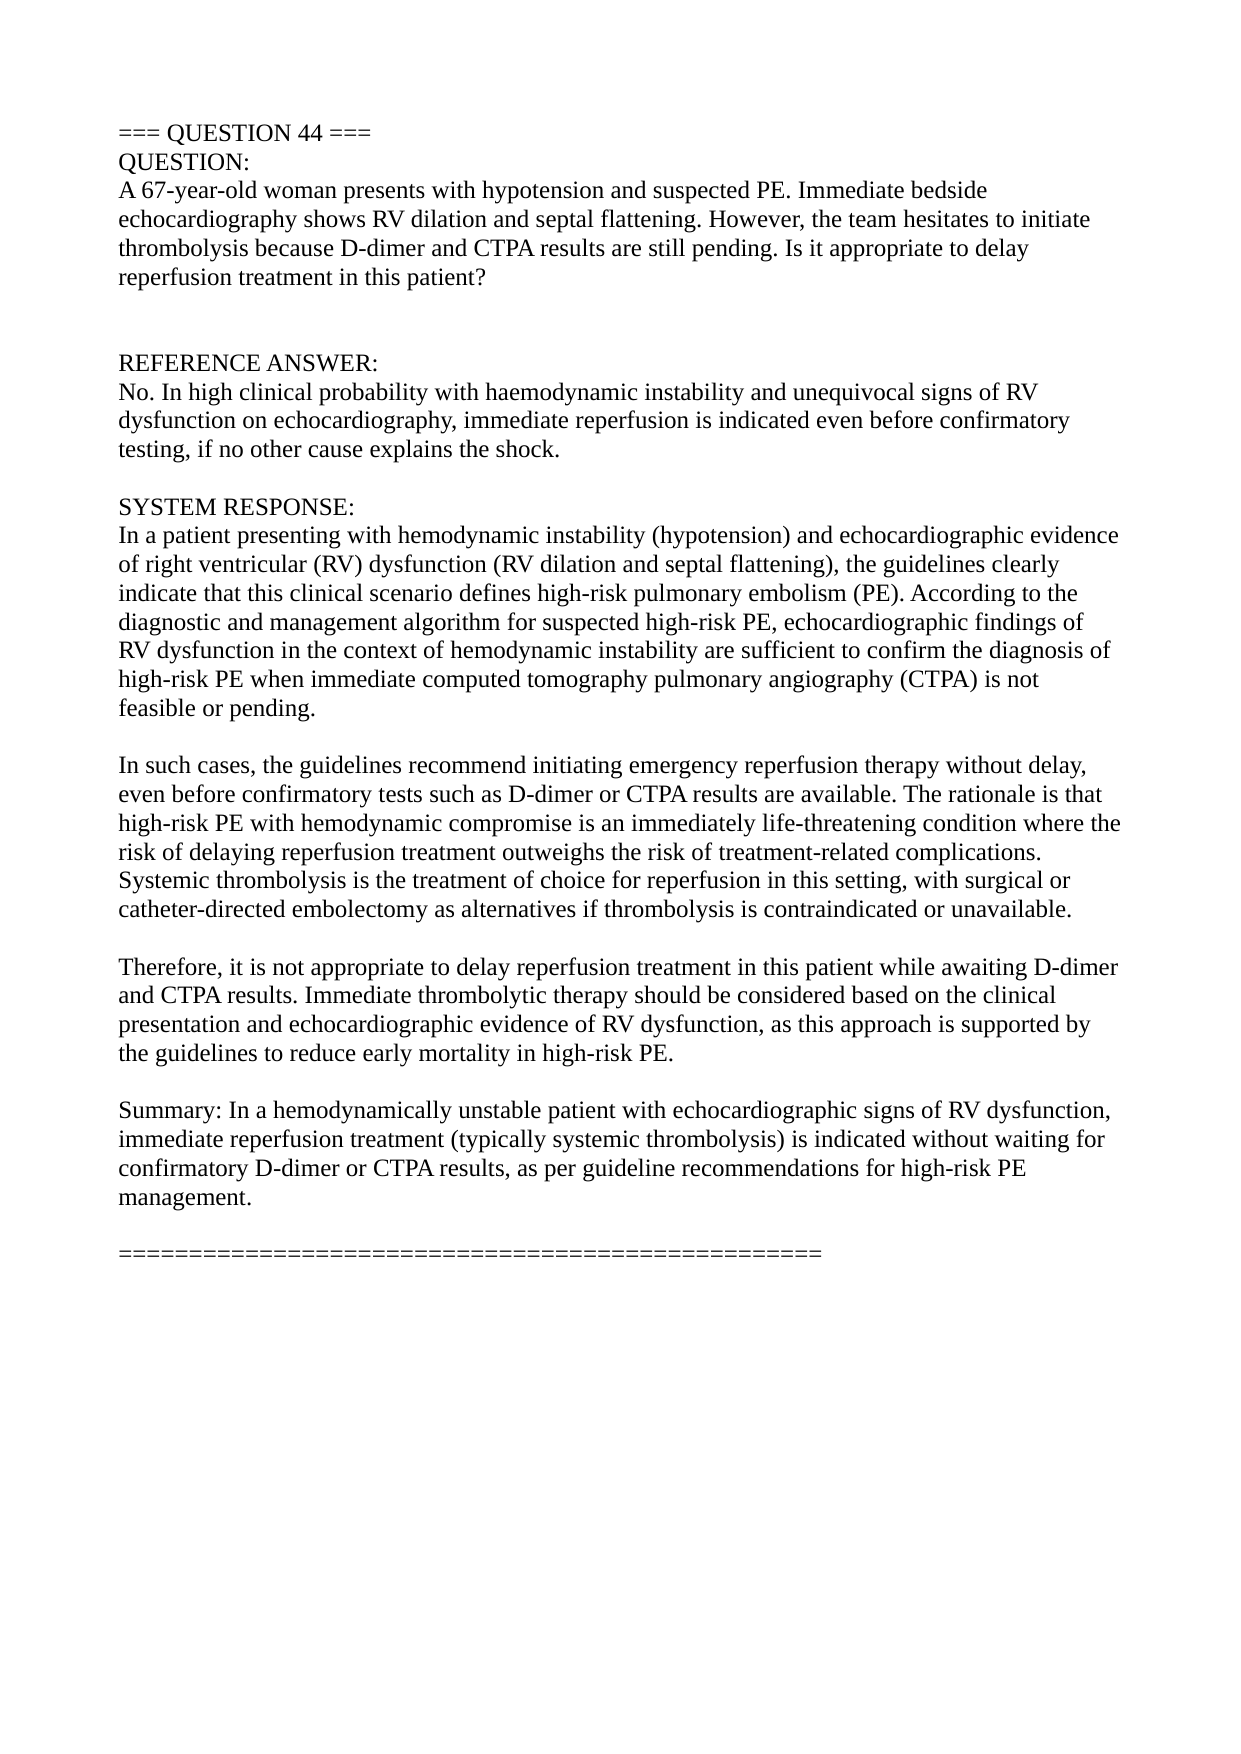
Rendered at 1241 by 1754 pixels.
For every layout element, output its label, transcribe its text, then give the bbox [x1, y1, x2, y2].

text === QUESTION 44 === QUESTION: A 67-year-old woman presents with hypotension and suspected PE. Immediate bedside echocardiography shows RV dilation and septal flattening. However, the team hesitates to initiate thrombolysis because D-dimer and CTPA results are still pending. Is it appropriate to delay reperfusion treatment in this patient? REFERENCE ANSWER: No. In high clinical probability with haemodynamic instability and unequivocal signs of RV dysfunction on echocardiography, immediate reperfusion is indicated even before confirmatory testing, if no other cause explains the shock. SYSTEM RESPONSE: In a patient presenting with hemodynamic instability (hypotension) and echocardiographic evidence of right ventricular (RV) dysfunction (RV dilation and septal flattening), the guidelines clearly indicate that this clinical scenario defines high-risk pulmonary embolism (PE). According to the diagnostic and management algorithm for suspected high-risk PE, echocardiographic findings of RV dysfunction in the context of hemodynamic instability are sufficient to confirm the diagnosis of high-risk PE when immediate computed tomography pulmonary angiography (CTPA) is not feasible or pending. In such cases, the guidelines recommend initiating emergency reperfusion therapy without delay, even before confirmatory tests such as D-dimer or CTPA results are available. The rationale is that high-risk PE with hemodynamic compromise is an immediately life-threatening condition where the risk of delaying reperfusion treatment outweighs the risk of treatment-related complications. Systemic thrombolysis is the treatment of choice for reperfusion in this setting, with surgical or catheter-directed embolectomy as alternatives if thrombolysis is contraindicated or unavailable. Therefore, it is not appropriate to delay reperfusion treatment in this patient while awaiting D-dimer and CTPA results. Immediate thrombolytic therapy should be considered based on the clinical presentation and echocardiographic evidence of RV dysfunction, as this approach is supported by the guidelines to reduce early mortality in high-risk PE. Summary: In a hemodynamically unstable patient with echocardiographic signs of RV dysfunction, immediate reperfusion treatment (typically systemic thrombolysis) is indicated without waiting for confirmatory D-dimer or CTPA results, as per guideline recommendations for high-risk PE management. ================================================== [118, 118, 1122, 1268]
